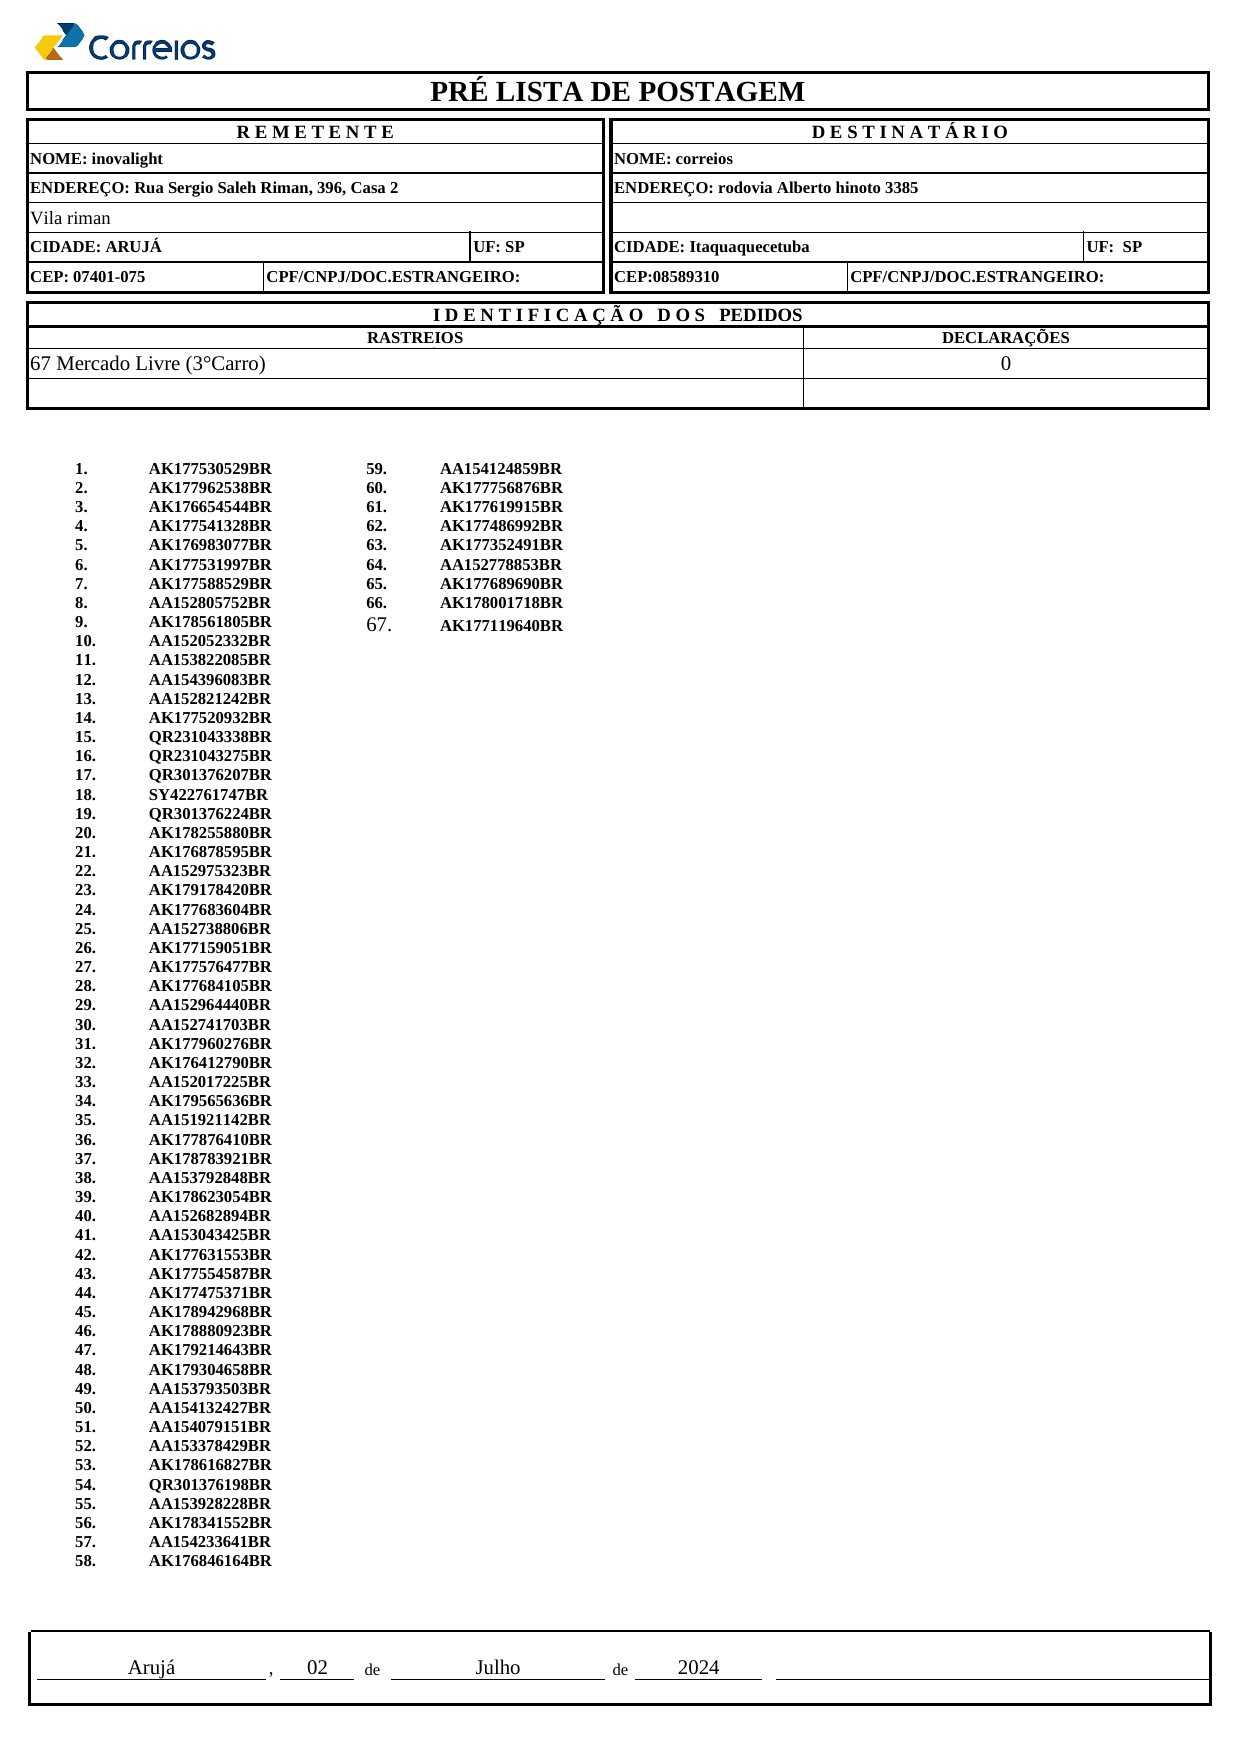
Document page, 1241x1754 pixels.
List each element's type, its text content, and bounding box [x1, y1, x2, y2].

list AK177588529BR [75, 573, 329, 593]
list AA154132427BR [75, 1398, 329, 1417]
list AA154233641BR [75, 1532, 329, 1551]
list AK178783921BR [75, 1148, 329, 1168]
list AA154396083BR [75, 669, 329, 688]
list AA152778853BR [366, 554, 620, 573]
list AA153793503BR [75, 1378, 329, 1398]
list AK177541328BR [75, 516, 329, 535]
list AA152052332BR [75, 631, 329, 650]
list AK177683604BR [75, 899, 329, 918]
list AA152017225BR [75, 1072, 329, 1091]
list AK178616827BR [75, 1455, 329, 1474]
list AK177962538BR [75, 478, 329, 497]
list AK177486992BR [366, 516, 620, 535]
list AK178341552BR [75, 1513, 329, 1532]
list AA152975323BR [75, 861, 329, 880]
list AK177520932BR [75, 708, 329, 727]
list QR301376224BR [75, 803, 329, 823]
list AK177756876BR [366, 478, 620, 497]
list AK178001718BR [366, 593, 620, 612]
list AA153378429BR [75, 1436, 329, 1455]
list AK176878595BR [75, 842, 329, 861]
list AK176412790BR [75, 1053, 329, 1072]
list AK177531997BR [75, 554, 329, 573]
list AK177689690BR [366, 573, 620, 593]
list AK178623054BR [75, 1187, 329, 1206]
list AK179178420BR [75, 880, 329, 899]
list SY422761747BR [75, 784, 329, 803]
list AK179304658BR [75, 1359, 329, 1378]
list AK177619915BR [366, 497, 620, 516]
list AK177684105BR [75, 976, 329, 995]
list QR301376198BR [75, 1474, 329, 1493]
list AA153822085BR [75, 650, 329, 669]
list AA152821242BR [75, 688, 329, 708]
list AK177159051BR [75, 938, 329, 957]
list AK177530529BR [75, 458, 329, 478]
list AK177554587BR [75, 1263, 329, 1283]
list AA153792848BR [75, 1168, 329, 1187]
list AK178255880BR [75, 823, 329, 842]
list AA153043425BR [75, 1225, 329, 1244]
list AA151921142BR [75, 1110, 329, 1129]
list AA154124859BR [366, 458, 620, 478]
list AA153928228BR [75, 1493, 329, 1513]
list AK177119640BR [366, 612, 620, 636]
list AK179214643BR [75, 1340, 329, 1359]
list AA152741703BR [75, 1014, 329, 1033]
list AK178880923BR [75, 1321, 329, 1340]
list AA154079151BR [75, 1417, 329, 1436]
list AK177876410BR [75, 1129, 329, 1148]
list AK179565636BR [75, 1091, 329, 1110]
list AA152805752BR [75, 593, 329, 612]
list AK177352491BR [366, 535, 620, 554]
list AK177960276BR [75, 1033, 329, 1053]
list AK176654544BR [75, 497, 329, 516]
list AK177576477BR [75, 957, 329, 976]
list AK177631553BR [75, 1244, 329, 1263]
list QR231043275BR [75, 746, 329, 765]
list AA152738806BR [75, 918, 329, 938]
list AK178561805BR [75, 612, 329, 631]
list AA152682894BR [75, 1206, 329, 1225]
list AK176846164BR [75, 1551, 329, 1570]
list AA152964440BR [75, 995, 329, 1014]
list QR301376207BR [75, 765, 329, 784]
list AK177475371BR [75, 1283, 329, 1302]
list QR231043338BR [75, 727, 329, 746]
list AK176983077BR [75, 535, 329, 554]
list AK178942968BR [75, 1302, 329, 1321]
